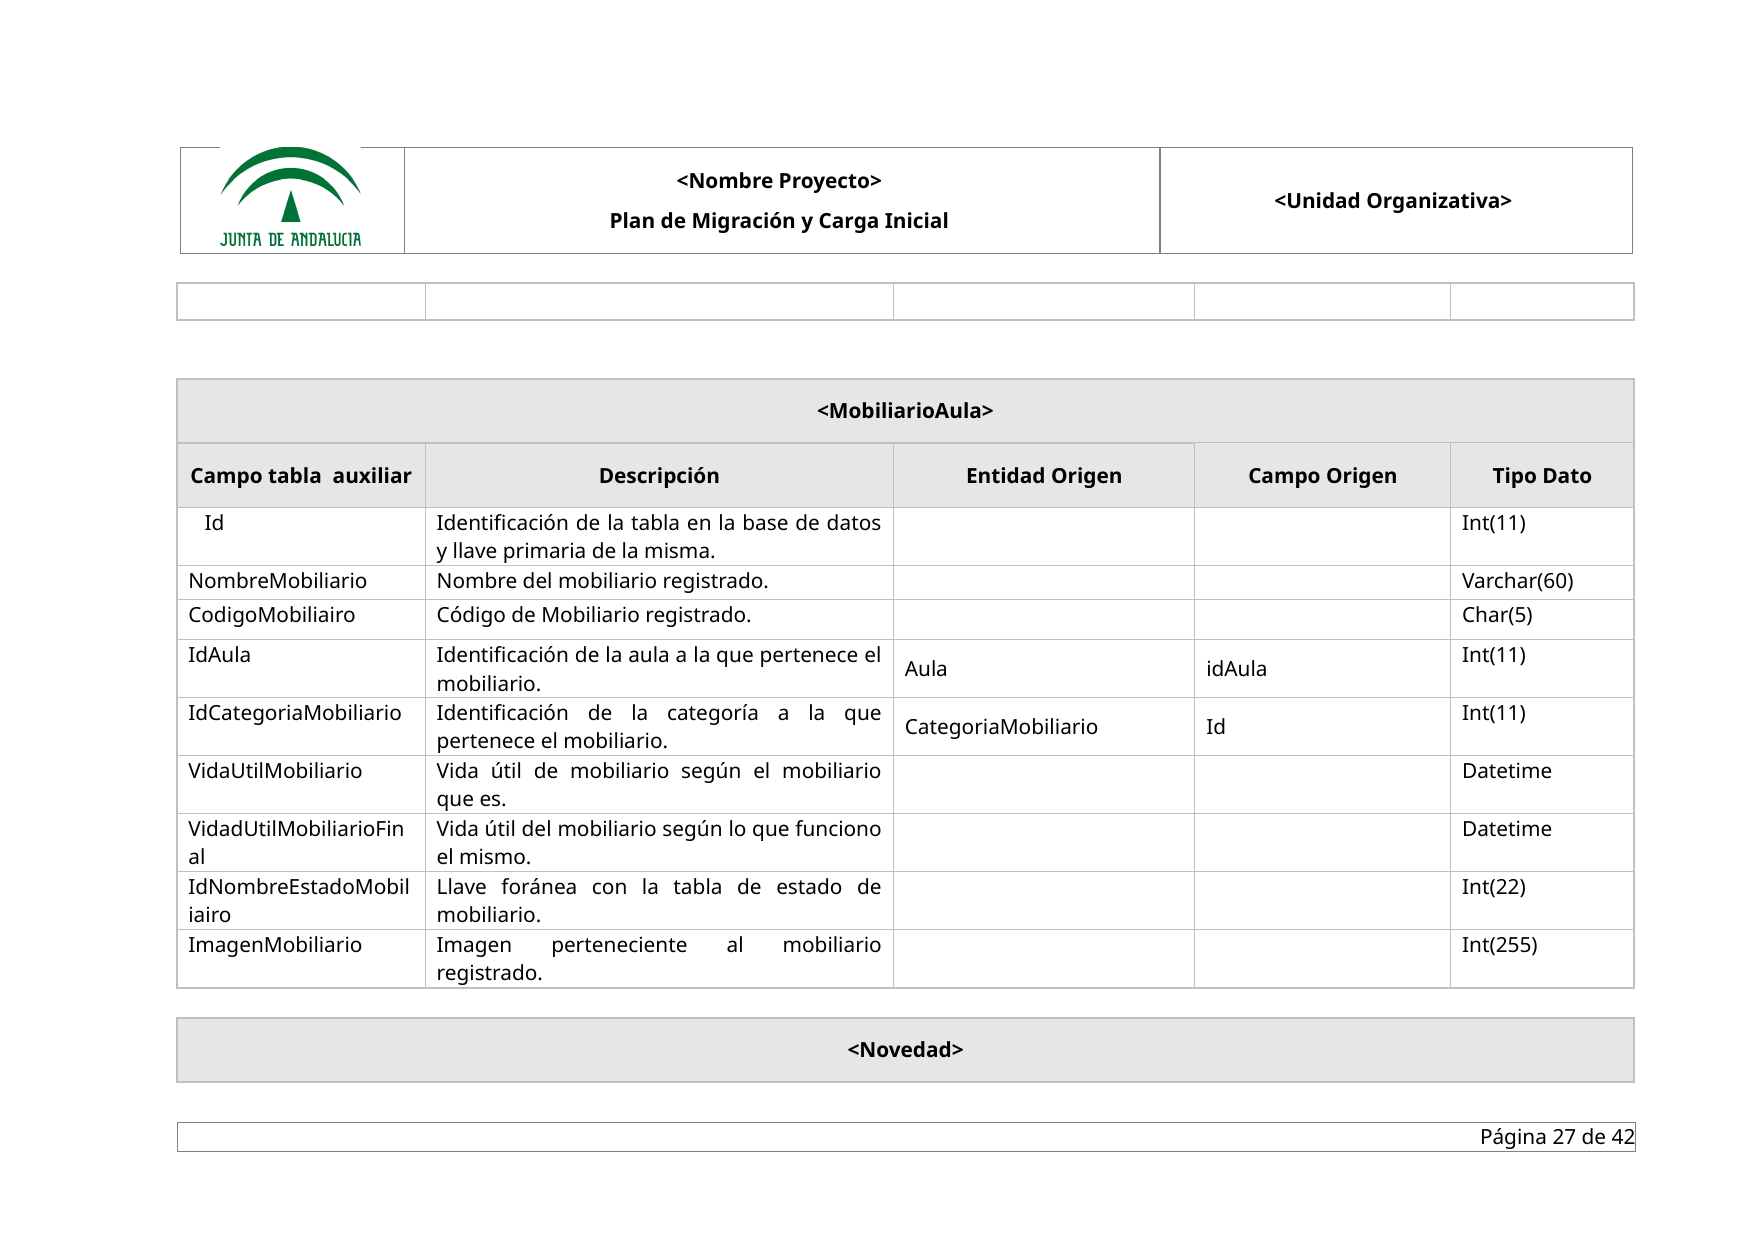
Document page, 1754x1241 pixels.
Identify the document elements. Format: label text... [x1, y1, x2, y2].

table_cell [1195, 756, 1450, 813]
table_cell [1451, 284, 1633, 319]
table_cell [894, 284, 1194, 319]
table_cell [894, 930, 1194, 987]
table_cell Código de Mobiliario registrado. [426, 600, 893, 639]
table_cell [1195, 930, 1450, 987]
table_cell VidaUtilMobiliario [178, 756, 425, 813]
table_cell VidadUtilMobiliarioFinal [178, 814, 425, 871]
table_cell ImagenMobiliario [178, 930, 425, 987]
table_cell IdNombreEstadoMobiliairo [178, 872, 425, 929]
table_cell CodigoMobiliairo [178, 600, 425, 639]
table_cell idAula [1195, 640, 1450, 697]
table_header <MobiliarioAula> [178, 380, 1633, 442]
table_cell Imagen perteneciente al mobiliario registrado. [426, 930, 893, 987]
table_cell [426, 284, 893, 319]
table_cell Campo tabla auxiliar [178, 444, 425, 507]
table_cell [894, 872, 1194, 929]
table_cell [1195, 508, 1450, 565]
table_cell Identificación de la categoría a la que pertenece el mobiliario. [426, 698, 893, 755]
table_cell Char(5) [1451, 600, 1633, 639]
table_cell Varchar(60) [1451, 566, 1633, 599]
table_cell Int(11) [1451, 508, 1633, 565]
table_cell Vida útil del mobiliario según lo que funciono el mismo. [426, 814, 893, 871]
table_cell [1195, 566, 1450, 599]
table_cell Aula [894, 640, 1194, 697]
table_cell [1195, 872, 1450, 929]
table_cell Id [178, 508, 425, 565]
table_cell [894, 600, 1194, 639]
table_cell [1195, 814, 1450, 871]
table_cell [894, 508, 1194, 565]
table_cell IdCategoriaMobiliario [178, 698, 425, 755]
table_cell [178, 284, 425, 319]
table_cell IdAula [178, 640, 425, 697]
table_cell Descripción [426, 444, 893, 507]
table_cell Nombre del mobiliario registrado. [426, 566, 893, 599]
table_cell Int(11) [1451, 640, 1633, 697]
table_cell [1195, 600, 1450, 639]
table_cell Campo Origen [1195, 443, 1450, 507]
table_cell [1195, 284, 1450, 319]
table_header <Novedad> [178, 1019, 1633, 1081]
table_cell Tipo Dato [1451, 443, 1633, 507]
table_cell Int(22) [1451, 872, 1633, 929]
table_cell Int(11) [1451, 698, 1633, 755]
table_cell Id [1195, 698, 1450, 755]
table_cell Llave foránea con la tabla de estado de mobiliario. [426, 872, 893, 929]
table_cell [894, 566, 1194, 599]
table_cell [894, 756, 1194, 813]
table_cell Datetime [1451, 756, 1633, 813]
table_cell Vida útil de mobiliario según el mobiliario que es. [426, 756, 893, 813]
table_cell CategoriaMobiliario [894, 698, 1194, 755]
table_cell Entidad Origen [894, 444, 1194, 507]
table_cell [894, 814, 1194, 871]
table_cell Identificación de la tabla en la base de datos y llave primaria de la misma. [426, 508, 893, 565]
table_cell Datetime [1451, 814, 1633, 871]
table_cell NombreMobiliario [178, 566, 425, 599]
table_cell Identificación de la aula a la que pertenece el mobiliario. [426, 640, 893, 697]
table_cell Int(255) [1451, 930, 1633, 987]
